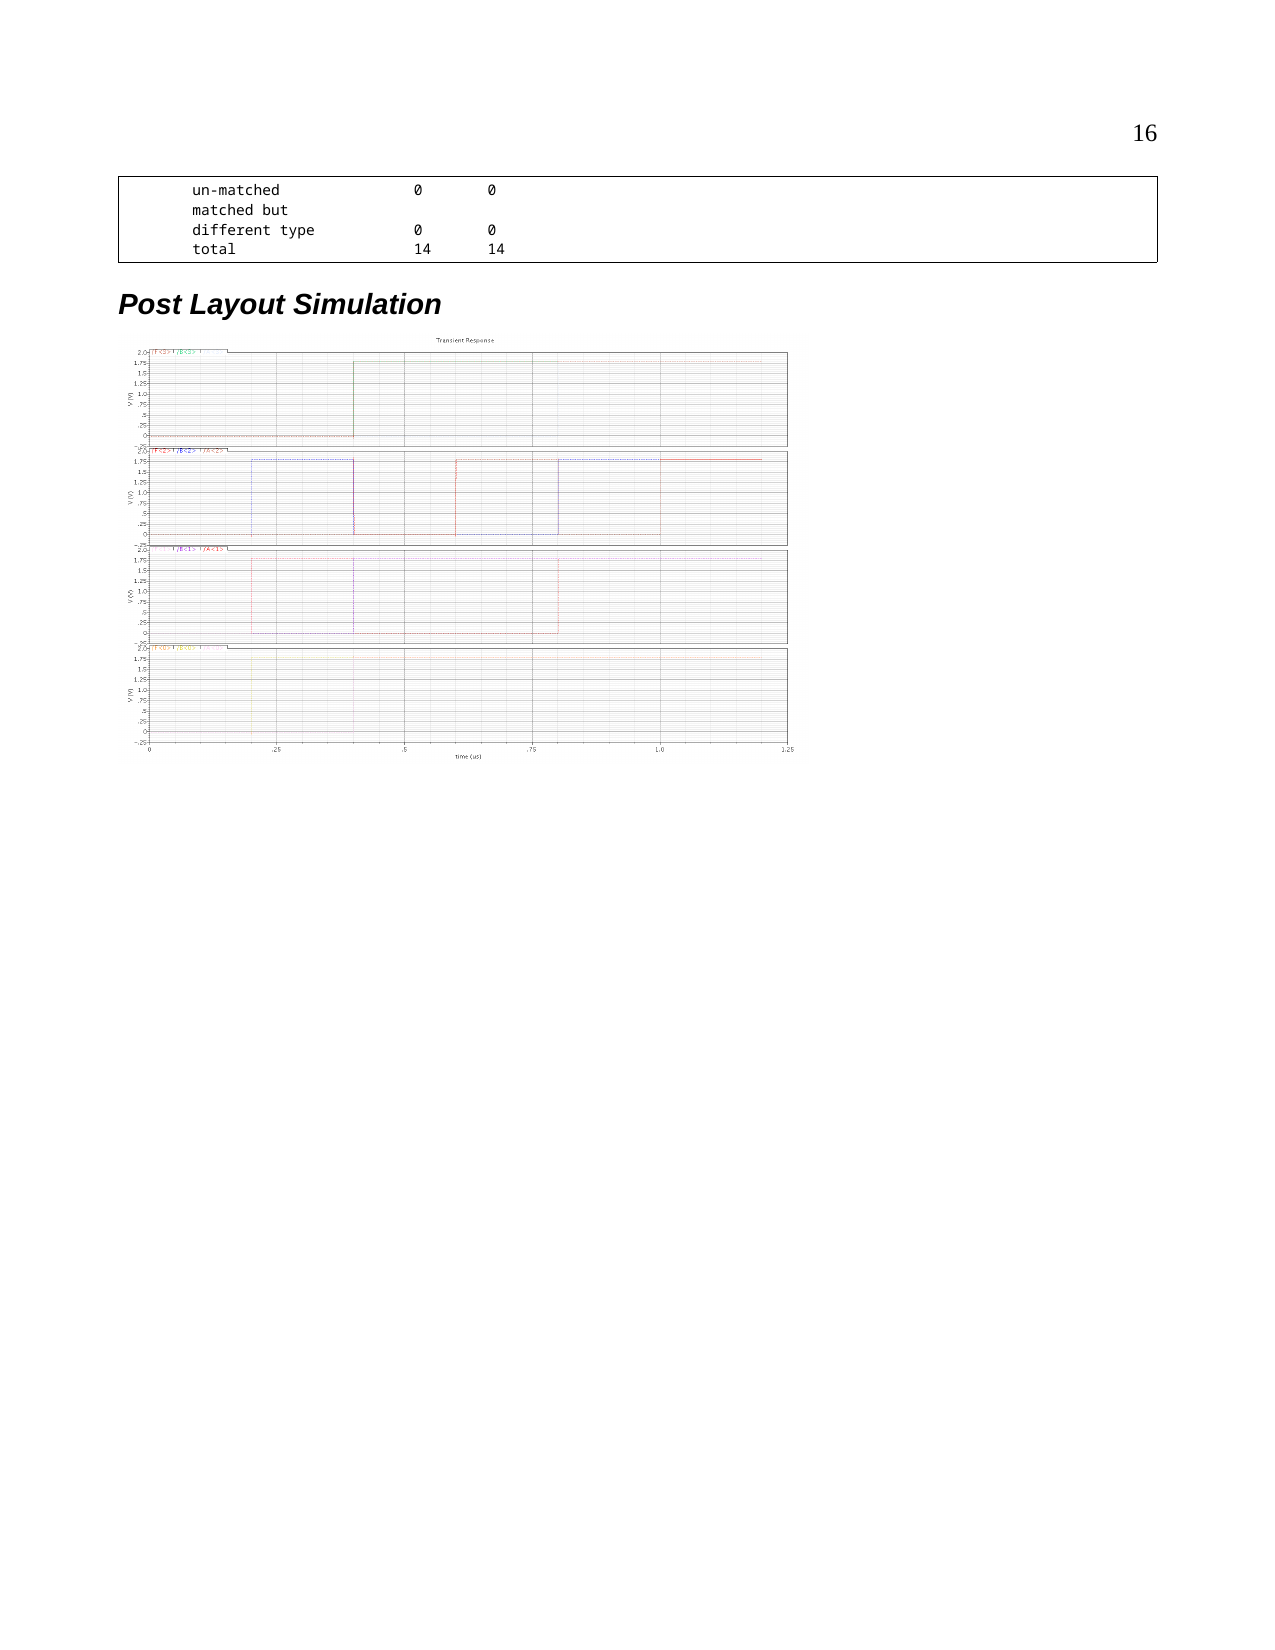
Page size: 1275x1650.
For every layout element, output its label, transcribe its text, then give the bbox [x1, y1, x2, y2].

text un-matched 0 0 [119, 177, 1157, 196]
subtitle Post Layout Simulation [118, 287, 1157, 321]
text matched but [119, 196, 1157, 216]
text total 14 14 [119, 236, 1157, 262]
picture [118, 333, 809, 764]
text different type 0 0 [119, 216, 1157, 236]
